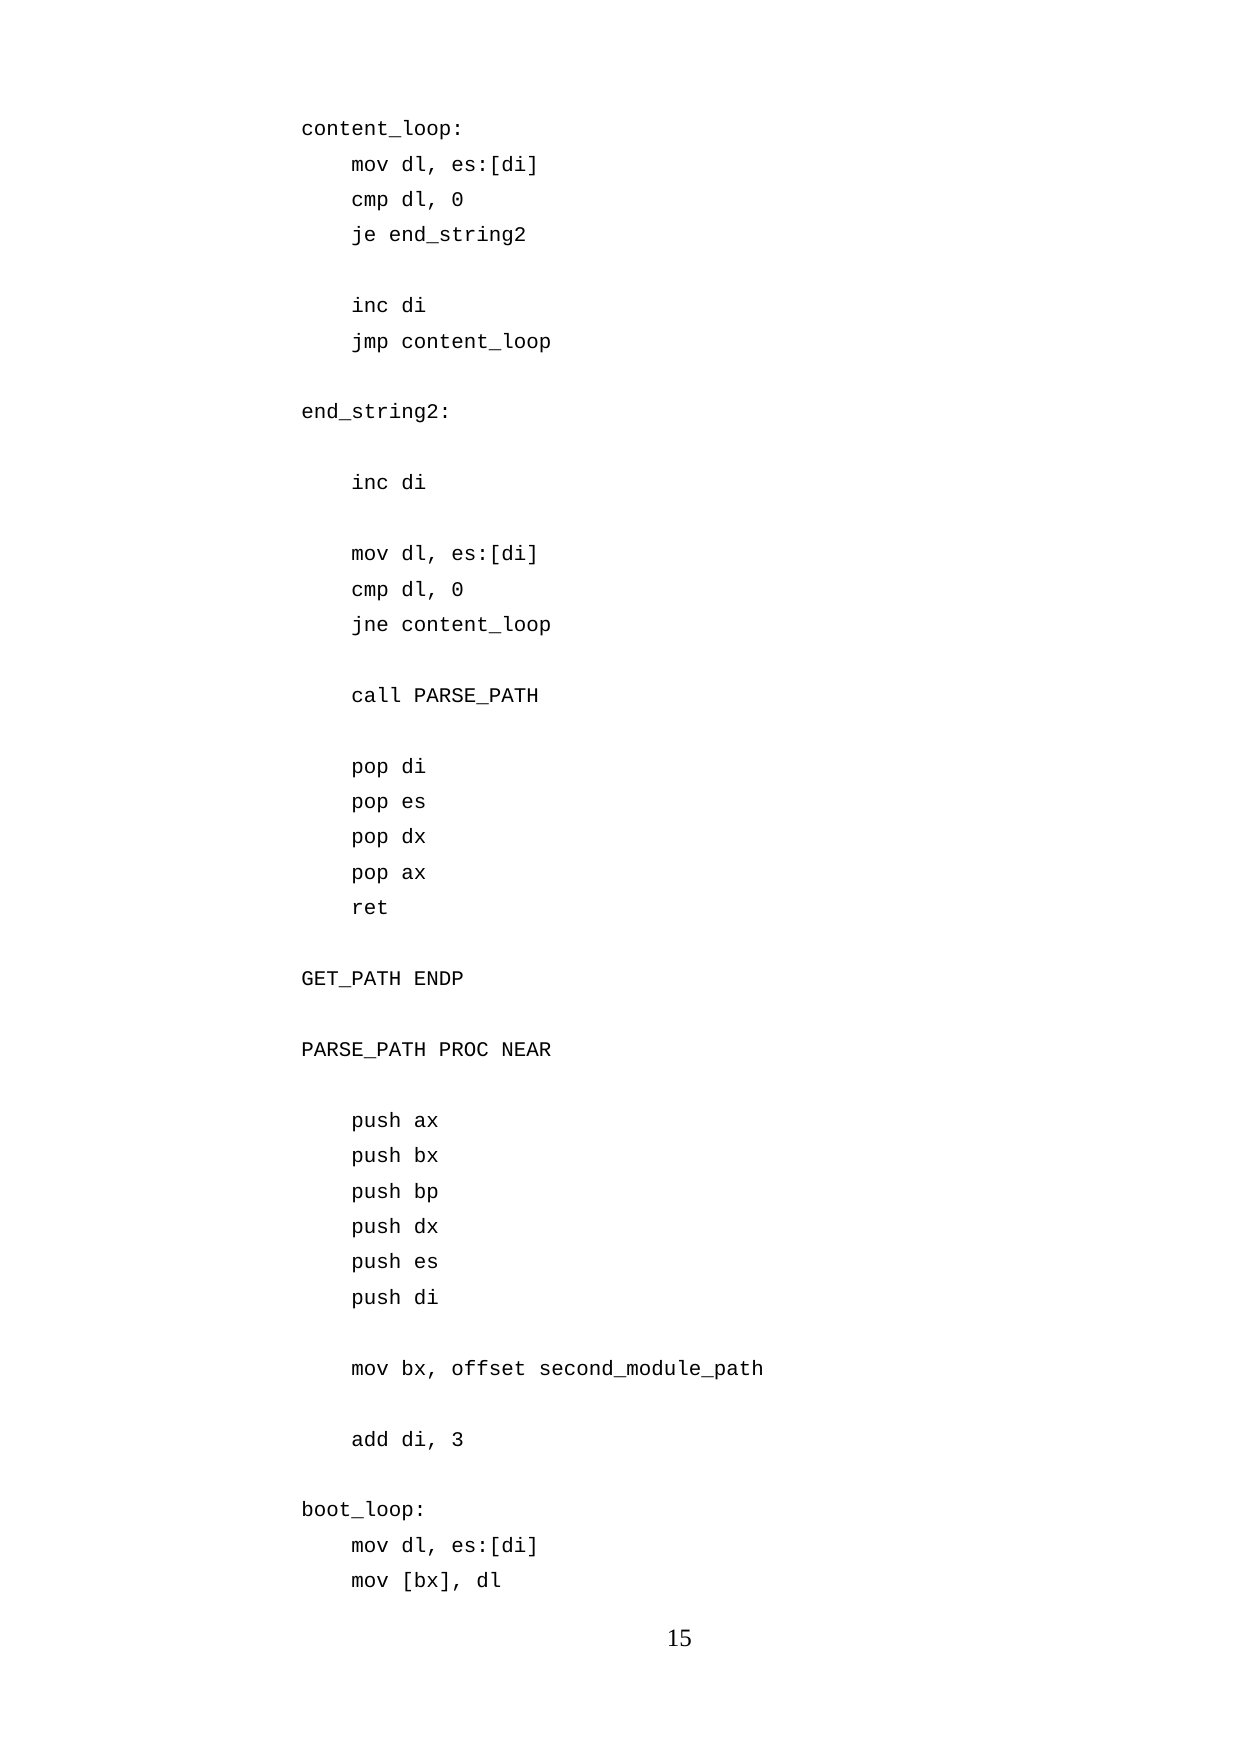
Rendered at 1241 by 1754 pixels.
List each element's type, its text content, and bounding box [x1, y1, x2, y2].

text push dx [177, 1216, 1181, 1240]
text content_loop: [177, 118, 1181, 142]
text add di, 3 [177, 1428, 1181, 1452]
text mov [bx], dl [177, 1570, 1181, 1594]
text cmp dl, 0 [177, 578, 1181, 602]
text push es [177, 1251, 1181, 1275]
text je end_string2 [177, 224, 1181, 248]
text jmp content_loop [177, 331, 1181, 354]
text inc di [177, 472, 1181, 496]
text cmp dl, 0 [177, 189, 1181, 213]
text PARSE_PATH PROC NEAR [177, 1039, 1181, 1063]
text push di [177, 1287, 1181, 1311]
text mov dl, es:[di] [177, 543, 1181, 567]
text mov bx, offset second_module_path [177, 1358, 1181, 1381]
text end_string2: [177, 401, 1181, 425]
text push bx [177, 1145, 1181, 1169]
text inc di [177, 295, 1181, 319]
text mov dl, es:[di] [177, 153, 1181, 177]
text push bp [177, 1181, 1181, 1204]
text mov dl, es:[di] [177, 1535, 1181, 1558]
text pop dx [177, 826, 1181, 850]
text pop es [177, 791, 1181, 815]
text call PARSE_PATH [177, 685, 1181, 708]
text jne content_loop [177, 614, 1181, 638]
text push ax [177, 1110, 1181, 1133]
text boot_loop: [177, 1499, 1181, 1523]
text pop ax [177, 862, 1181, 886]
text pop di [177, 756, 1181, 779]
text GET_PATH ENDP [177, 968, 1181, 992]
text ret [177, 897, 1181, 921]
